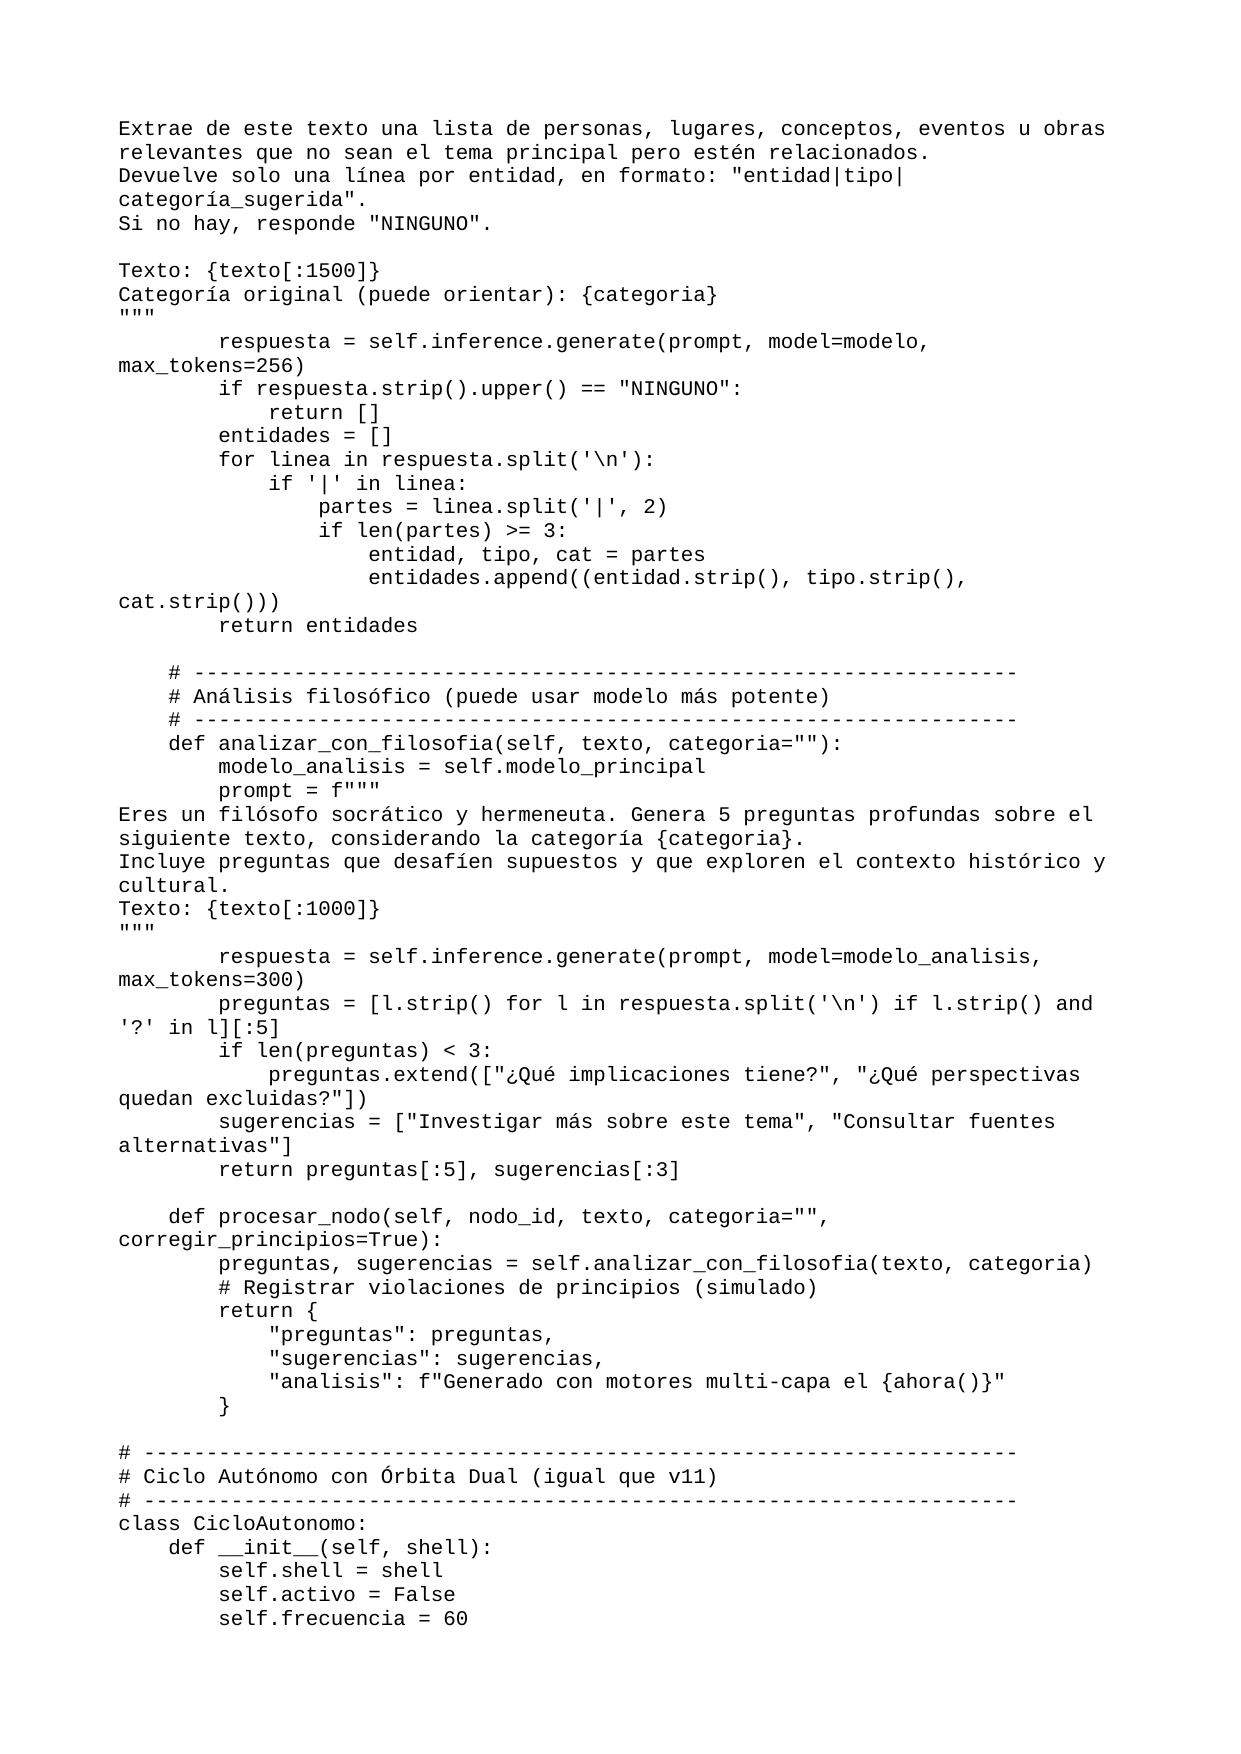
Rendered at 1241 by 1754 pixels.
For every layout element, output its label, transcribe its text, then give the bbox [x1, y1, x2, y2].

text self.frecuencia = 60 [118, 1608, 1122, 1631]
text "sugerencias": sugerencias, [118, 1348, 1122, 1371]
text if len(preguntas) < 3: [118, 1040, 1122, 1064]
text """ [118, 307, 1122, 331]
text } [118, 1395, 1122, 1419]
text for linea in respuesta.split('\n'): [118, 449, 1122, 473]
text Texto: {texto[:1000]} [118, 898, 1122, 922]
text return [] [118, 402, 1122, 426]
text entidades.append((entidad.strip(), tipo.strip(), cat.strip())) [118, 567, 1122, 615]
text Incluye preguntas que desafíen supuestos y que exploren el contexto histórico y cultural. [118, 851, 1122, 898]
text modelo_analisis = self.modelo_principal [118, 757, 1122, 780]
text # Registrar violaciones de principios (simulado) [118, 1277, 1122, 1300]
text respuesta = self.inference.generate(prompt, model=modelo_analisis, max_tokens=300) [118, 946, 1122, 993]
text preguntas, sugerencias = self.analizar_con_filosofia(texto, categoria) [118, 1253, 1122, 1277]
text "analisis": f"Generado con motores multi-capa el {ahora()}" [118, 1371, 1122, 1395]
text sugerencias = ["Investigar más sobre este tema", "Consultar fuentes alternativas"] [118, 1111, 1122, 1158]
text preguntas = [l.strip() for l in respuesta.split('\n') if l.strip() and '?' in l][:5] [118, 993, 1122, 1040]
text if '|' in linea: [118, 473, 1122, 496]
text if len(partes) >= 3: [118, 520, 1122, 544]
text # ---------------------------------------------------------------------- [118, 1489, 1122, 1513]
text entidades = [] [118, 426, 1122, 449]
text self.activo = False [118, 1584, 1122, 1608]
text # Análisis filosófico (puede usar modelo más potente) [118, 686, 1122, 709]
text Devuelve solo una línea por entidad, en formato: "entidad|tipo|categoría_sugerida". [118, 165, 1122, 213]
text def procesar_nodo(self, nodo_id, texto, categoria="", corregir_principios=True): [118, 1206, 1122, 1253]
text # ------------------------------------------------------------------ [118, 709, 1122, 733]
text entidad, tipo, cat = partes [118, 544, 1122, 567]
text "preguntas": preguntas, [118, 1324, 1122, 1348]
text self.shell = shell [118, 1561, 1122, 1584]
text # Ciclo Autónomo con Órbita Dual (igual que v11) [118, 1466, 1122, 1489]
text prompt = f""" [118, 780, 1122, 804]
text respuesta = self.inference.generate(prompt, model=modelo, max_tokens=256) [118, 331, 1122, 378]
text preguntas.extend(["¿Qué implicaciones tiene?", "¿Qué perspectivas quedan excluidas?"]) [118, 1064, 1122, 1111]
text def analizar_con_filosofia(self, texto, categoria=""): [118, 733, 1122, 757]
text return entidades [118, 615, 1122, 638]
text def __init__(self, shell): [118, 1537, 1122, 1561]
text class CicloAutonomo: [118, 1513, 1122, 1537]
text return { [118, 1300, 1122, 1324]
text Eres un filósofo socrático y hermeneuta. Genera 5 preguntas profundas sobre el siguiente texto, considerando la categoría {categoria}. [118, 804, 1122, 851]
text # ---------------------------------------------------------------------- [118, 1442, 1122, 1466]
text # ------------------------------------------------------------------ [118, 662, 1122, 686]
text Categoría original (puede orientar): {categoria} [118, 284, 1122, 307]
text """ [118, 922, 1122, 946]
text if respuesta.strip().upper() == "NINGUNO": [118, 378, 1122, 402]
text Si no hay, responde "NINGUNO". [118, 213, 1122, 236]
text return preguntas[:5], sugerencias[:3] [118, 1158, 1122, 1182]
text Texto: {texto[:1500]} [118, 260, 1122, 284]
text partes = linea.split('|', 2) [118, 496, 1122, 520]
text Extrae de este texto una lista de personas, lugares, conceptos, eventos u obras relevantes que no sean el tema principal pero estén relacionados. [118, 118, 1122, 165]
